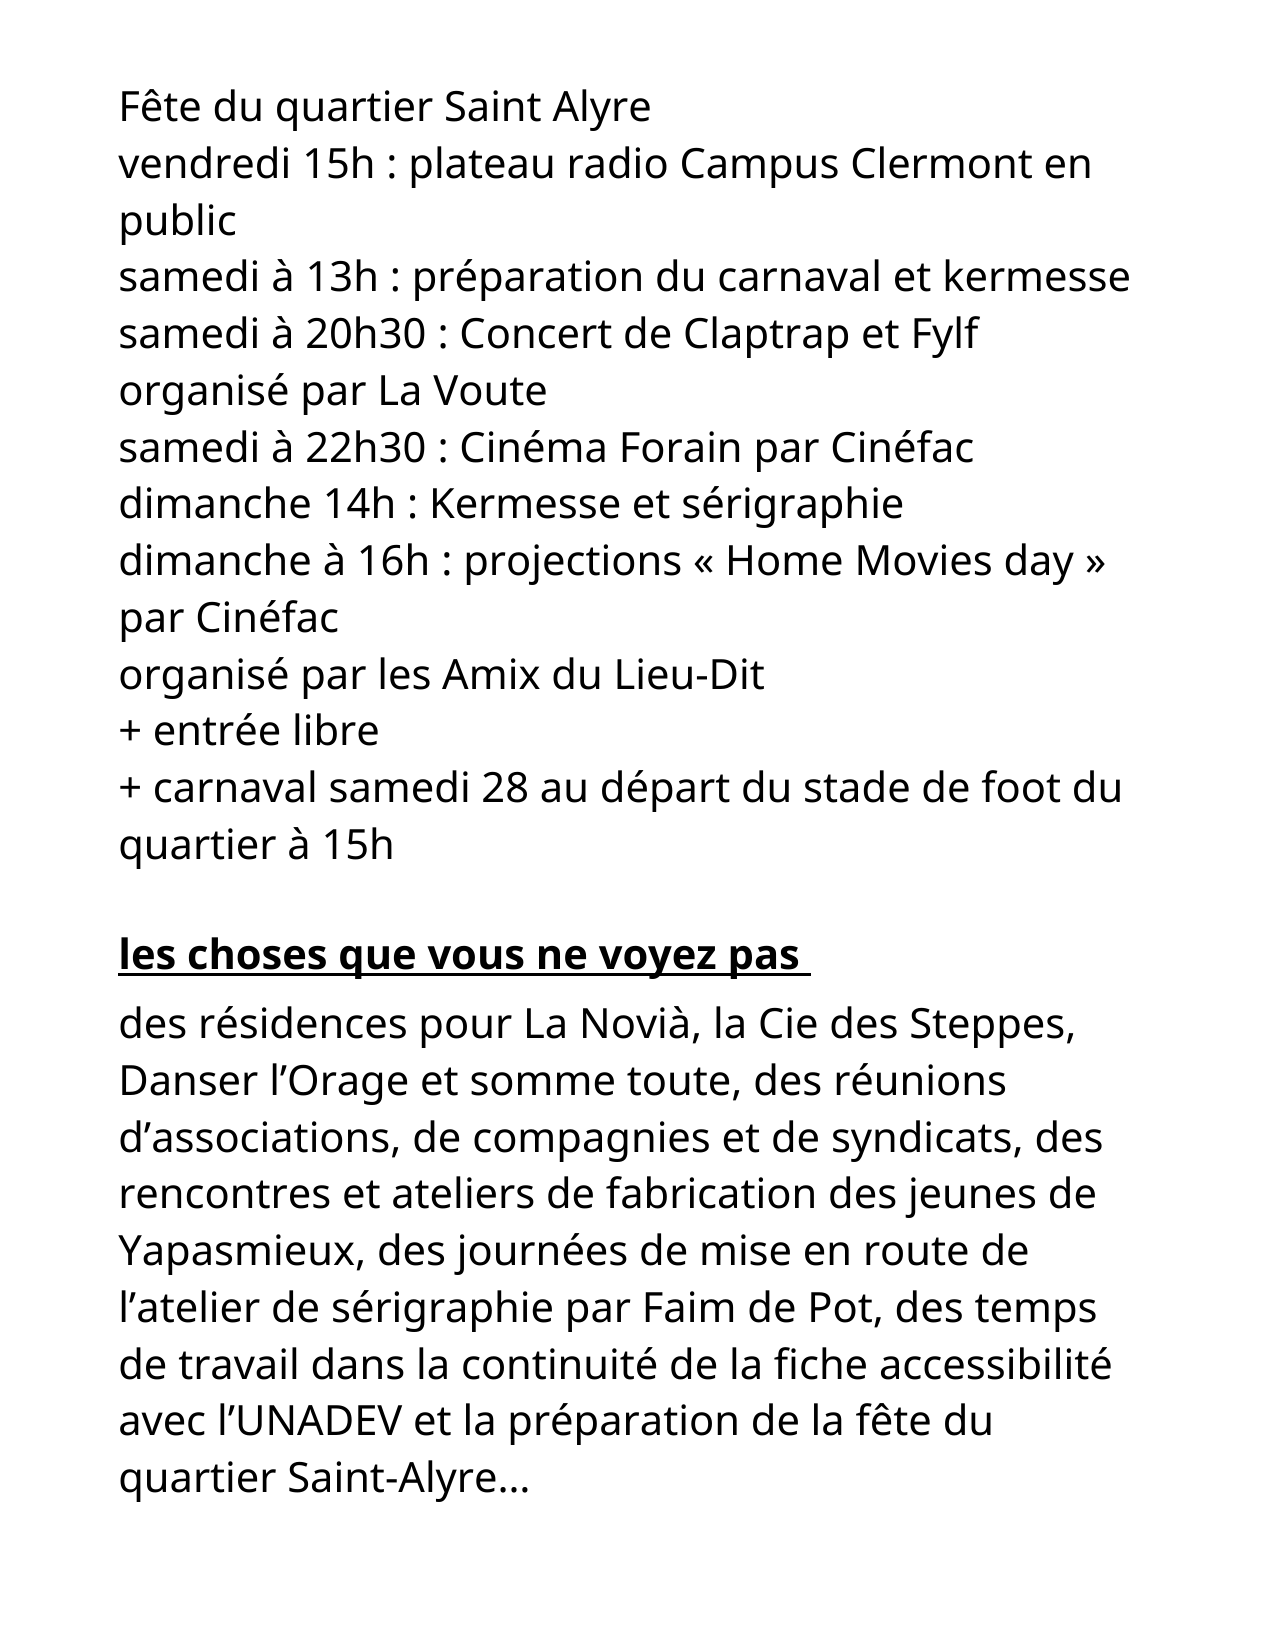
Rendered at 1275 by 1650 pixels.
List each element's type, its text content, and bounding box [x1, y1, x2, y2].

text samedi à 13h : préparation du carnaval et kermesse [118, 247, 1157, 304]
text + entrée libre [118, 701, 1157, 758]
text samedi à 20h30 : Concert de Claptrap et Fylf organisé par La Voute [118, 304, 1157, 417]
text dimanche 14h : Kermesse et sérigraphie [118, 474, 1157, 531]
text des résidences pour La Novià, la Cie des Steppes, Danser l’Orage et somme toute, des réunions d’associations, de compagnies et de syndicats, des rencontres et ateliers de fabrication des jeunes de Yapasmieux, des journées de mise en route de l’atelier de sérigraphie par Faim de Pot, des temps de travail dans la continuité de la fiche accessibilité avec l’UNADEV et la préparation de la fête du quartier Saint-Alyre… [118, 994, 1157, 1505]
text samedi à 22h30 : Cinéma Forain par Cinéfac [118, 417, 1157, 474]
subtitle les choses que vous ne voyez pas [118, 925, 1157, 981]
text vendredi 15h : plateau radio Campus Clermont en public [118, 133, 1157, 247]
text organisé par les Amix du Lieu-Dit [118, 644, 1157, 701]
text dimanche à 16h : projections « Home Movies day » par Cinéfac [118, 531, 1157, 644]
text Fête du quartier Saint Alyre [118, 77, 1157, 133]
text + carnaval samedi 28 au départ du stade de foot du quartier à 15h [118, 758, 1157, 872]
